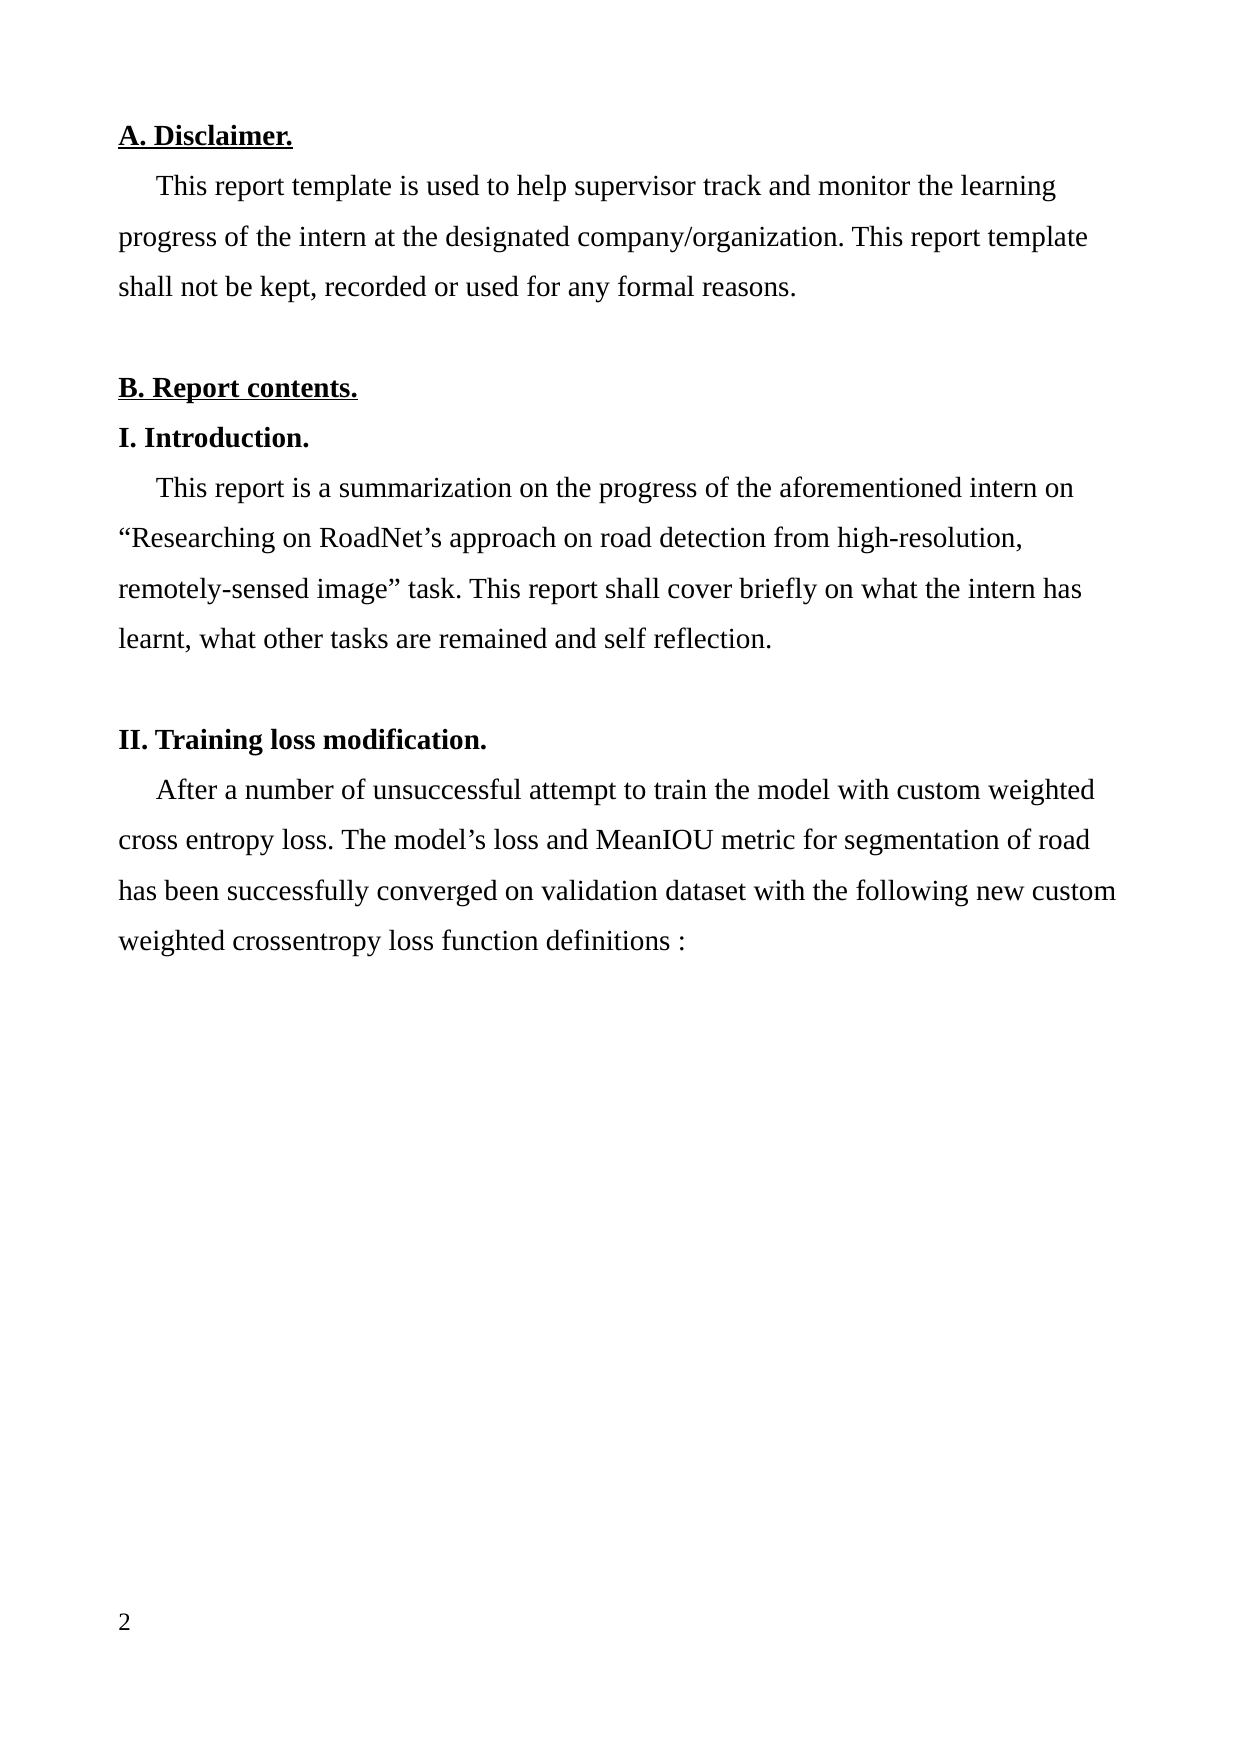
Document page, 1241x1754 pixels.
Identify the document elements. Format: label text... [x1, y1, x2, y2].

text This report template is used to help supervisor track and monitor the learning progress of the intern at the designated company/organization. This report template shall not be kept, recorded or used for any formal reasons. [118, 168, 1122, 303]
text I. Introduction. [118, 420, 1122, 453]
text This report is a summarization on the progress of the aforementioned intern on “Researching on RoadNet’s approach on road detection from high-resolution, remotely-sensed image” task. This report shall cover briefly on what the intern has learnt, what other tasks are remained and self reflection. [118, 470, 1122, 655]
text B. Report contents. [118, 370, 1122, 403]
text After a number of unsuccessful attempt to train the model with custom weighted cross entropy loss. The model’s loss and MeanIOU metric for segmentation of road has been successfully converged on validation dataset with the following new custom weighted crossentropy loss function definitions : [118, 772, 1122, 957]
text A. Disclaimer. [118, 118, 1122, 152]
text II. Training loss modification. [118, 722, 1122, 755]
